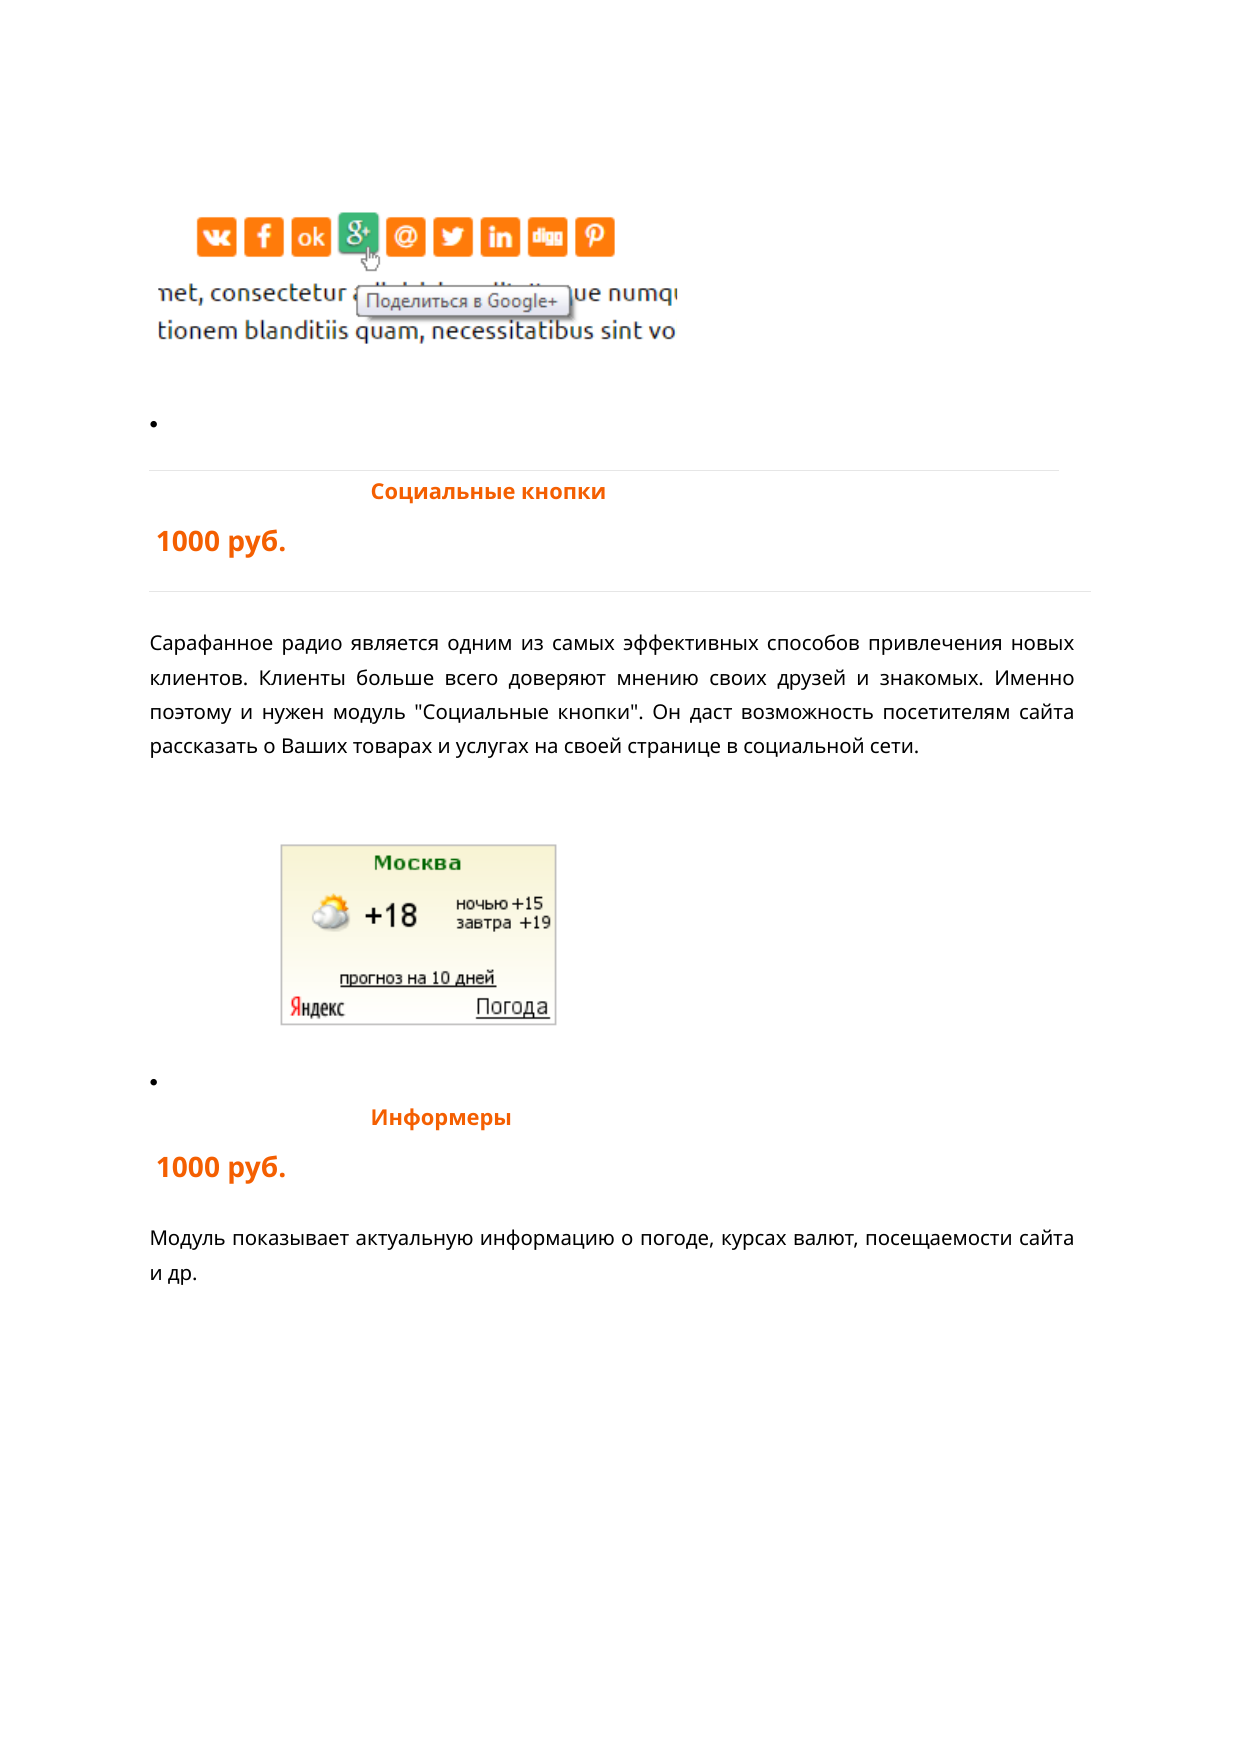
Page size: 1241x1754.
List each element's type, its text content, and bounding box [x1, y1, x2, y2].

subtitle Информеры [341, 1102, 1044, 1132]
list 1000 руб. [149, 1148, 1091, 1186]
picture [158, 118, 678, 434]
list 1000 руб. [149, 522, 1091, 591]
picture [158, 775, 678, 1092]
subtitle Социальные кнопки [341, 476, 1044, 506]
list Модуль показывает актуальную информацию о погоде, курсах валют, посещаемости сайта и др. [149, 1217, 1075, 1286]
list Сарафанное радио является одним из самых эффективных способов привлечения новых клиентов. Клиенты больше всего доверяют мнению своих друзей и знакомых. Именно поэтому и нужен модуль "Социальные кнопки". Он даст возможность посетителям сайта рассказать о Ваших товарах и услугах на своей странице в социальной сети. [149, 622, 1075, 760]
